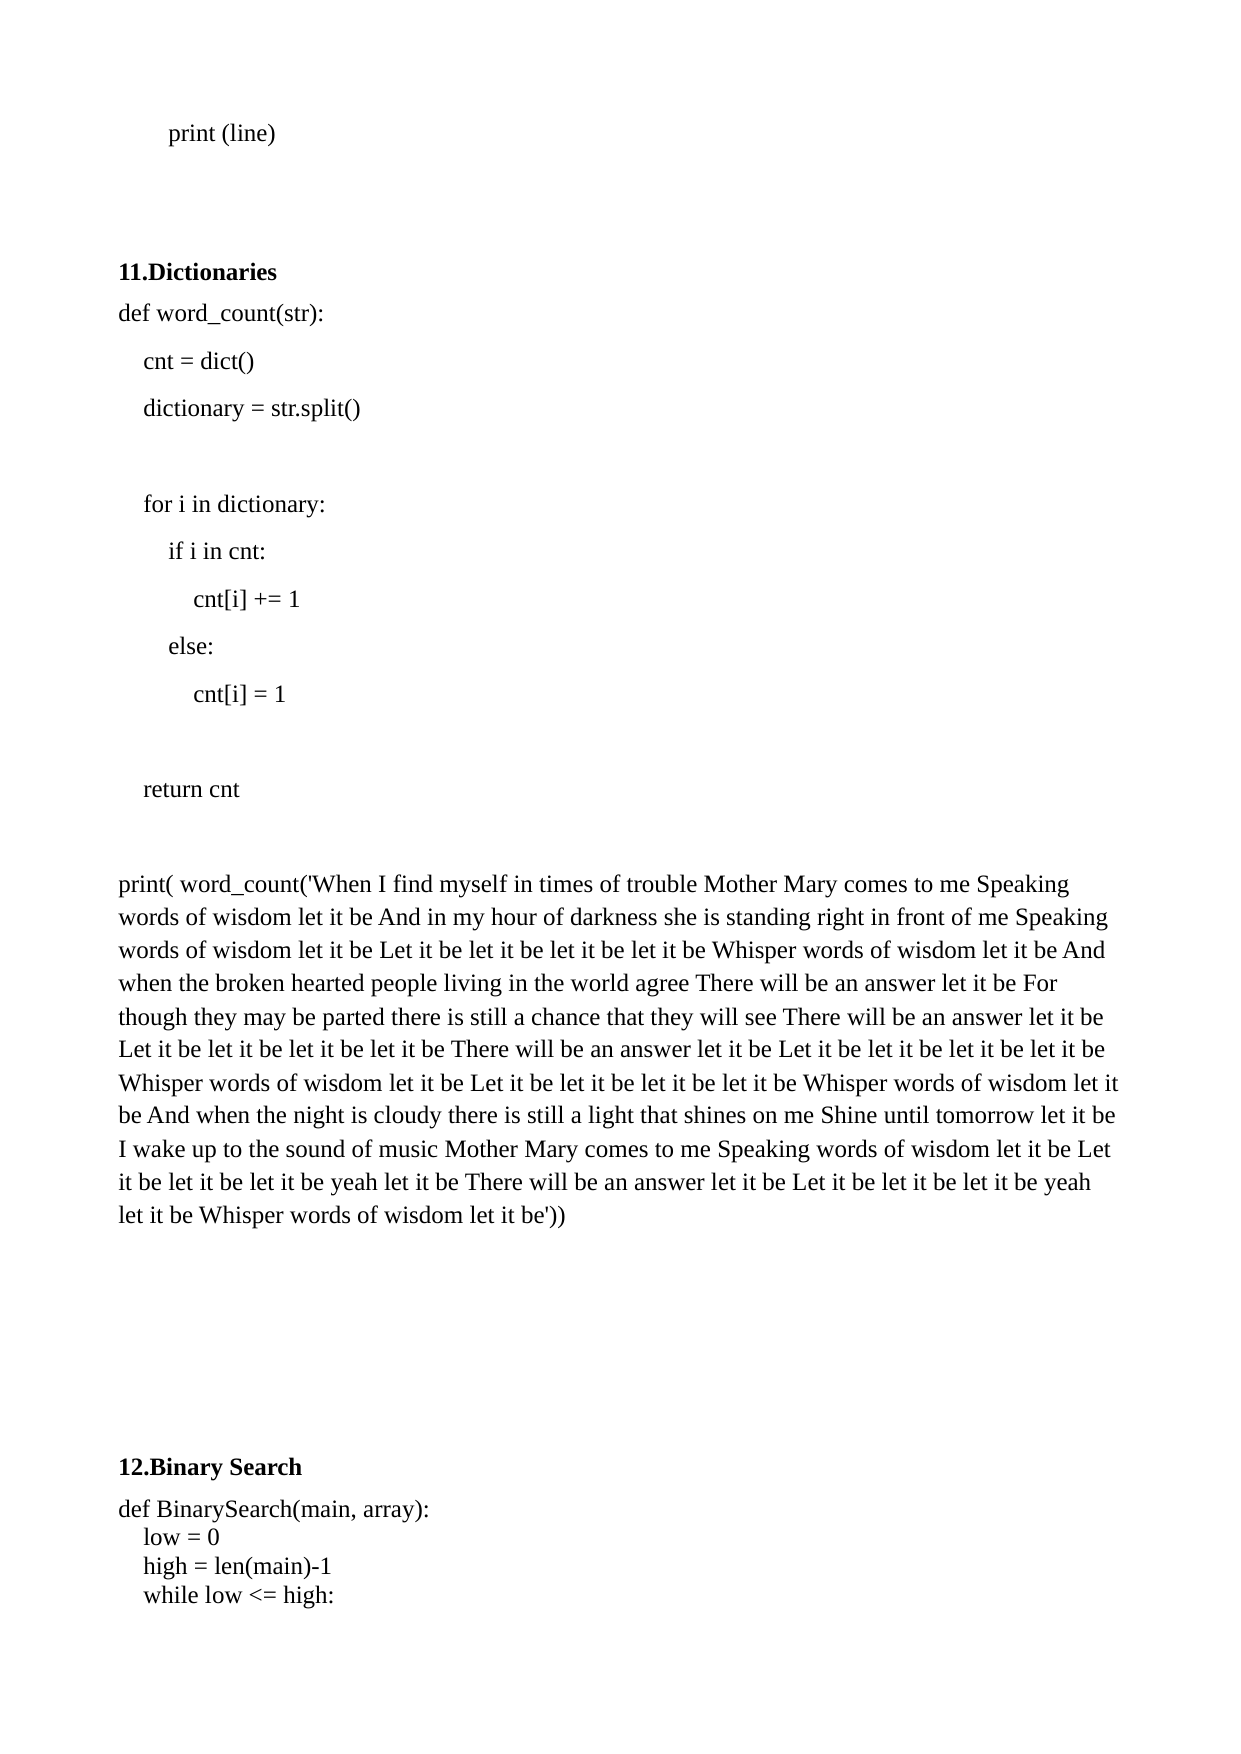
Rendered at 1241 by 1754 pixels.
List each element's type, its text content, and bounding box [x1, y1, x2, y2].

text high = len(main)-1 [118, 1551, 1122, 1580]
subtitle 12.Binary Search [118, 1452, 1122, 1481]
text cnt[i] = 1 [118, 679, 1122, 708]
text else: [118, 631, 1122, 660]
text for i in dictionary: [118, 489, 1122, 517]
text print( word_count('When I find myself in times of trouble Mother Mary comes to me Speaking words of wisdom let it be And in my hour of darkness she is standing right in front of me Speaking words of wisdom let it be Let it be let it be let it be let it be Whisper words of wisdom let it be And when the broken hearted people living in the world agree There will be an answer let it be For though they may be parted there is still a chance that they will see There will be an answer let it be Let it be let it be let it be let it be There will be an answer let it be Let it be let it be let it be let it be Whisper words of wisdom let it be Let it be let it be let it be let it be Whisper words of wisdom let it be And when the night is cloudy there is still a light that shines on me Shine until tomorrow let it be I wake up to the sound of music Mother Mary comes to me Speaking words of wisdom let it be Let it be let it be let it be yeah let it be There will be an answer let it be Let it be let it be let it be yeah let it be Whisper words of wisdom let it be')) [118, 869, 1122, 1228]
text return cnt [118, 774, 1122, 803]
text cnt[i] += 1 [118, 584, 1122, 613]
text while low <= high: [118, 1580, 1122, 1609]
text low = 0 [118, 1522, 1122, 1551]
subtitle 11.Dictionaries [118, 257, 1122, 286]
text def word_count(str): [118, 298, 1122, 327]
text def BinarySearch(main, array): [118, 1494, 1122, 1522]
text print (line) [118, 118, 1122, 147]
text dictionary = str.split() [118, 393, 1122, 422]
text if i in cnt: [118, 536, 1122, 565]
text cnt = dict() [118, 346, 1122, 374]
